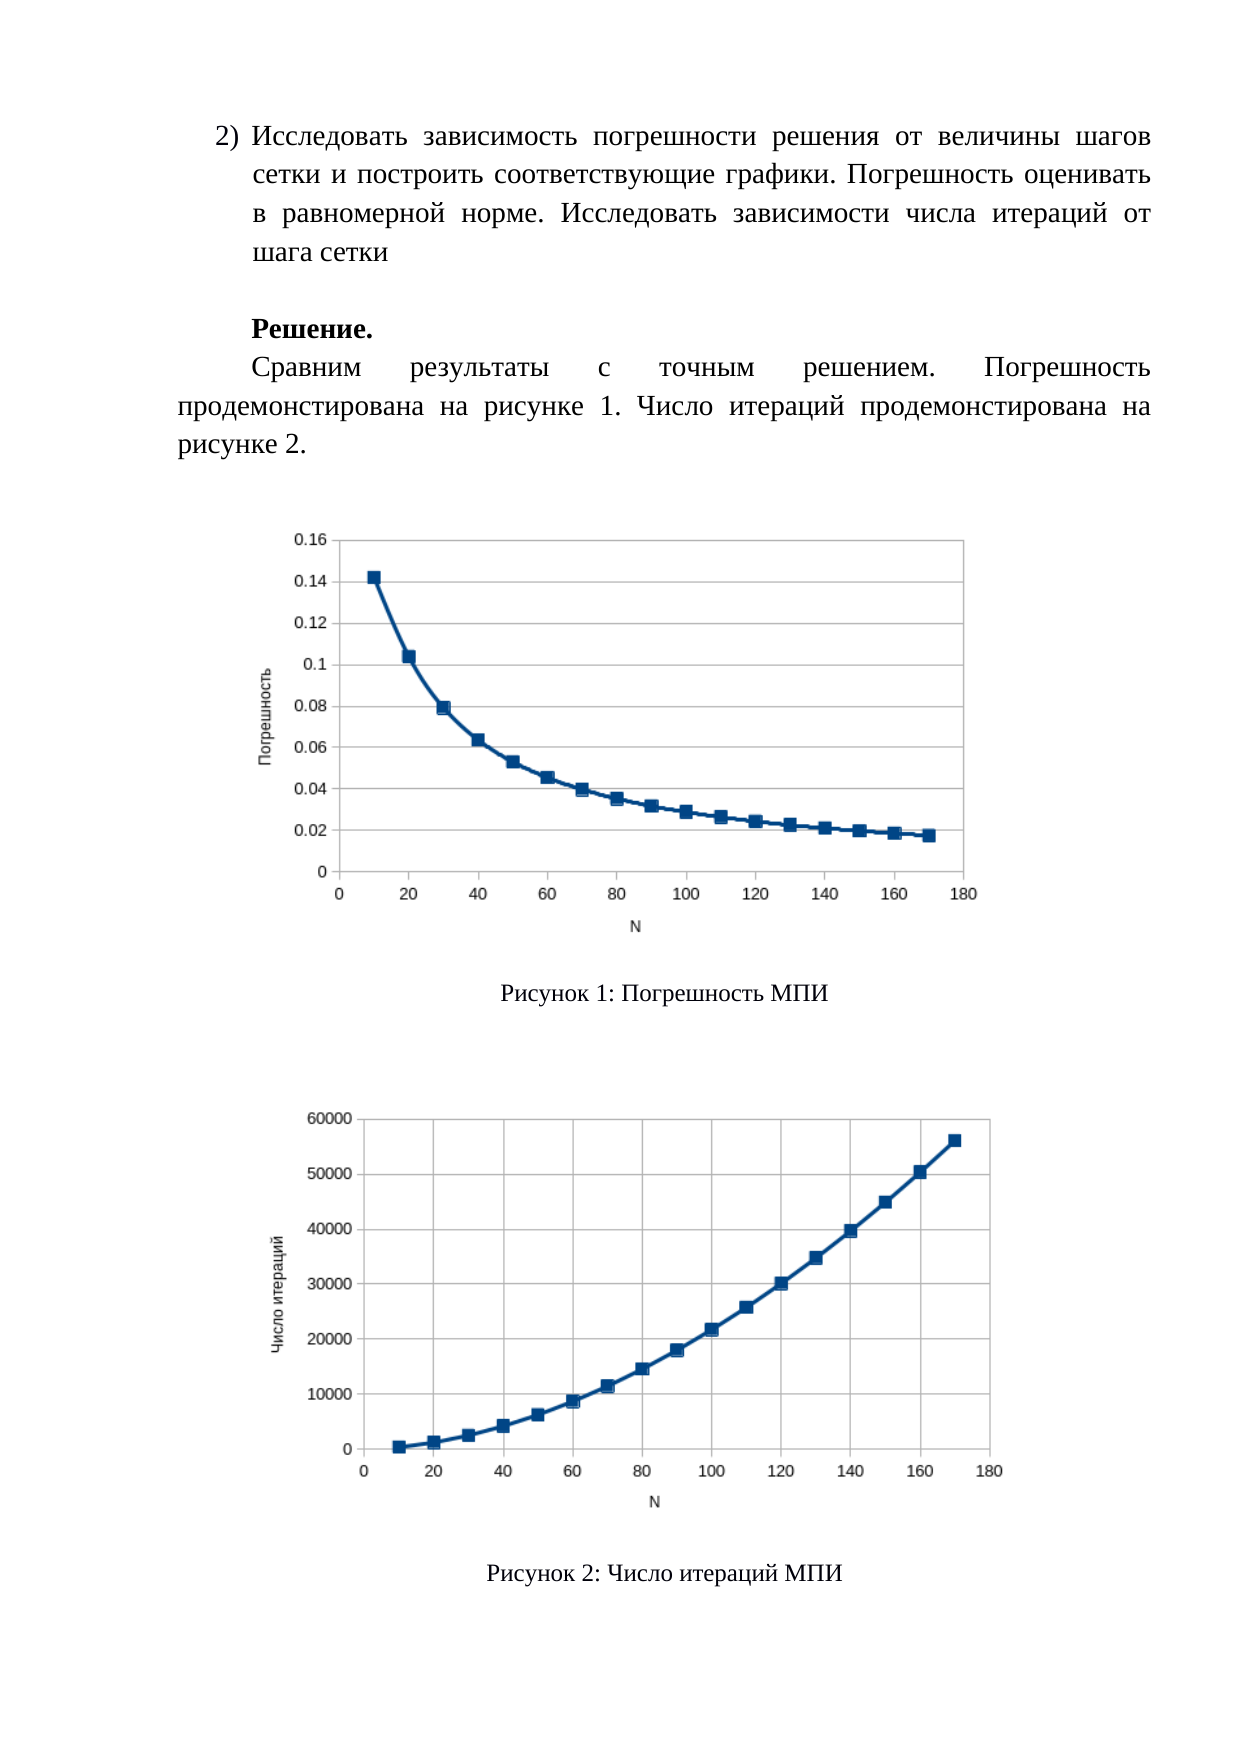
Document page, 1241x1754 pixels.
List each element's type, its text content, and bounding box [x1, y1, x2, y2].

text Сравним результаты с точным решением. Погрешность продемонстирована на рисунке 1. Число итераций продемонстирована на рисунке 2. [177, 349, 1152, 460]
picture [230, 516, 993, 962]
list Исследовать зависимость погрешности решения от величины шагов сетки и построить соответствующие графики. Погрешность оценивать в равномерной норме. Исследовать зависимости числа итераций от шага сетки [215, 118, 1152, 267]
text Рисунок 1: Погрешность МПИ [206, 565, 1123, 1007]
text Рисунок 2: Число итераций МПИ [192, 1101, 1137, 1586]
text Решение. [177, 311, 1152, 344]
picture [243, 1101, 1019, 1537]
